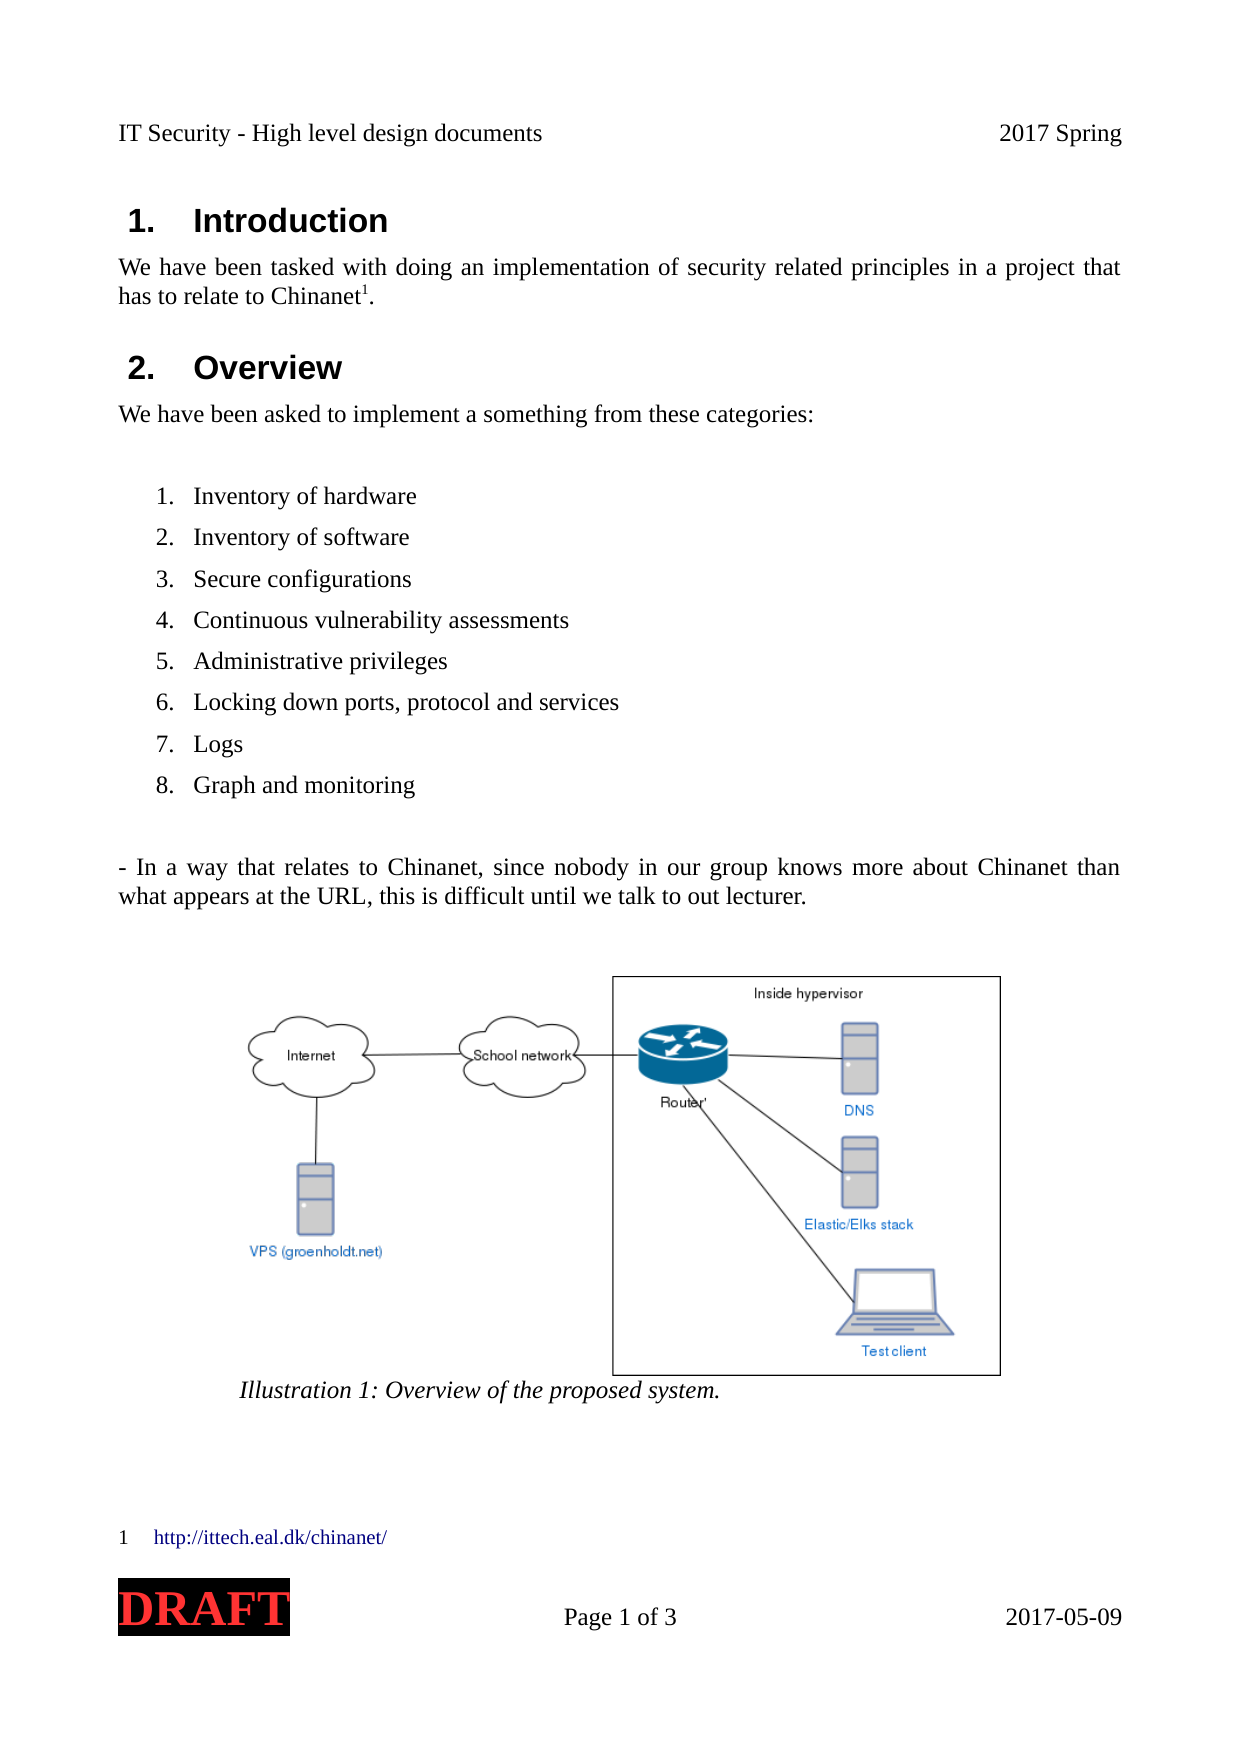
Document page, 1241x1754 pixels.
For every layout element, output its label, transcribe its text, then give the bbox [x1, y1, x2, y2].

subtitle Overview [118, 347, 1122, 386]
list Continuous vulnerability assessments [156, 605, 1122, 634]
text http://ittech.eal.dk/chinanet/ [118, 1525, 1122, 1549]
subtitle Introduction [118, 201, 1122, 240]
list Inventory of software [156, 522, 1122, 551]
text - In a way that relates to Chinanet, since nobody in our group knows more about Chinanet than what appears at the URL, this is difficult until we talk to out lecturer. [118, 852, 1122, 910]
list Administrative privileges [156, 646, 1122, 675]
list Locking down ports, protocol and services [156, 687, 1122, 716]
list Inventory of hardware [156, 481, 1122, 510]
list Logs [156, 729, 1122, 757]
list Secure configurations [156, 564, 1122, 592]
text We have been asked to implement a something from these categories: [118, 399, 1122, 427]
list Graph and monitoring [156, 770, 1122, 799]
text Illustration 1: Overview of the proposed system. [239, 1376, 1001, 1404]
text We have been tasked with doing an implementation of security related principles in a project that has to relate to Chinanet. [118, 252, 1122, 310]
picture [239, 976, 1001, 1376]
